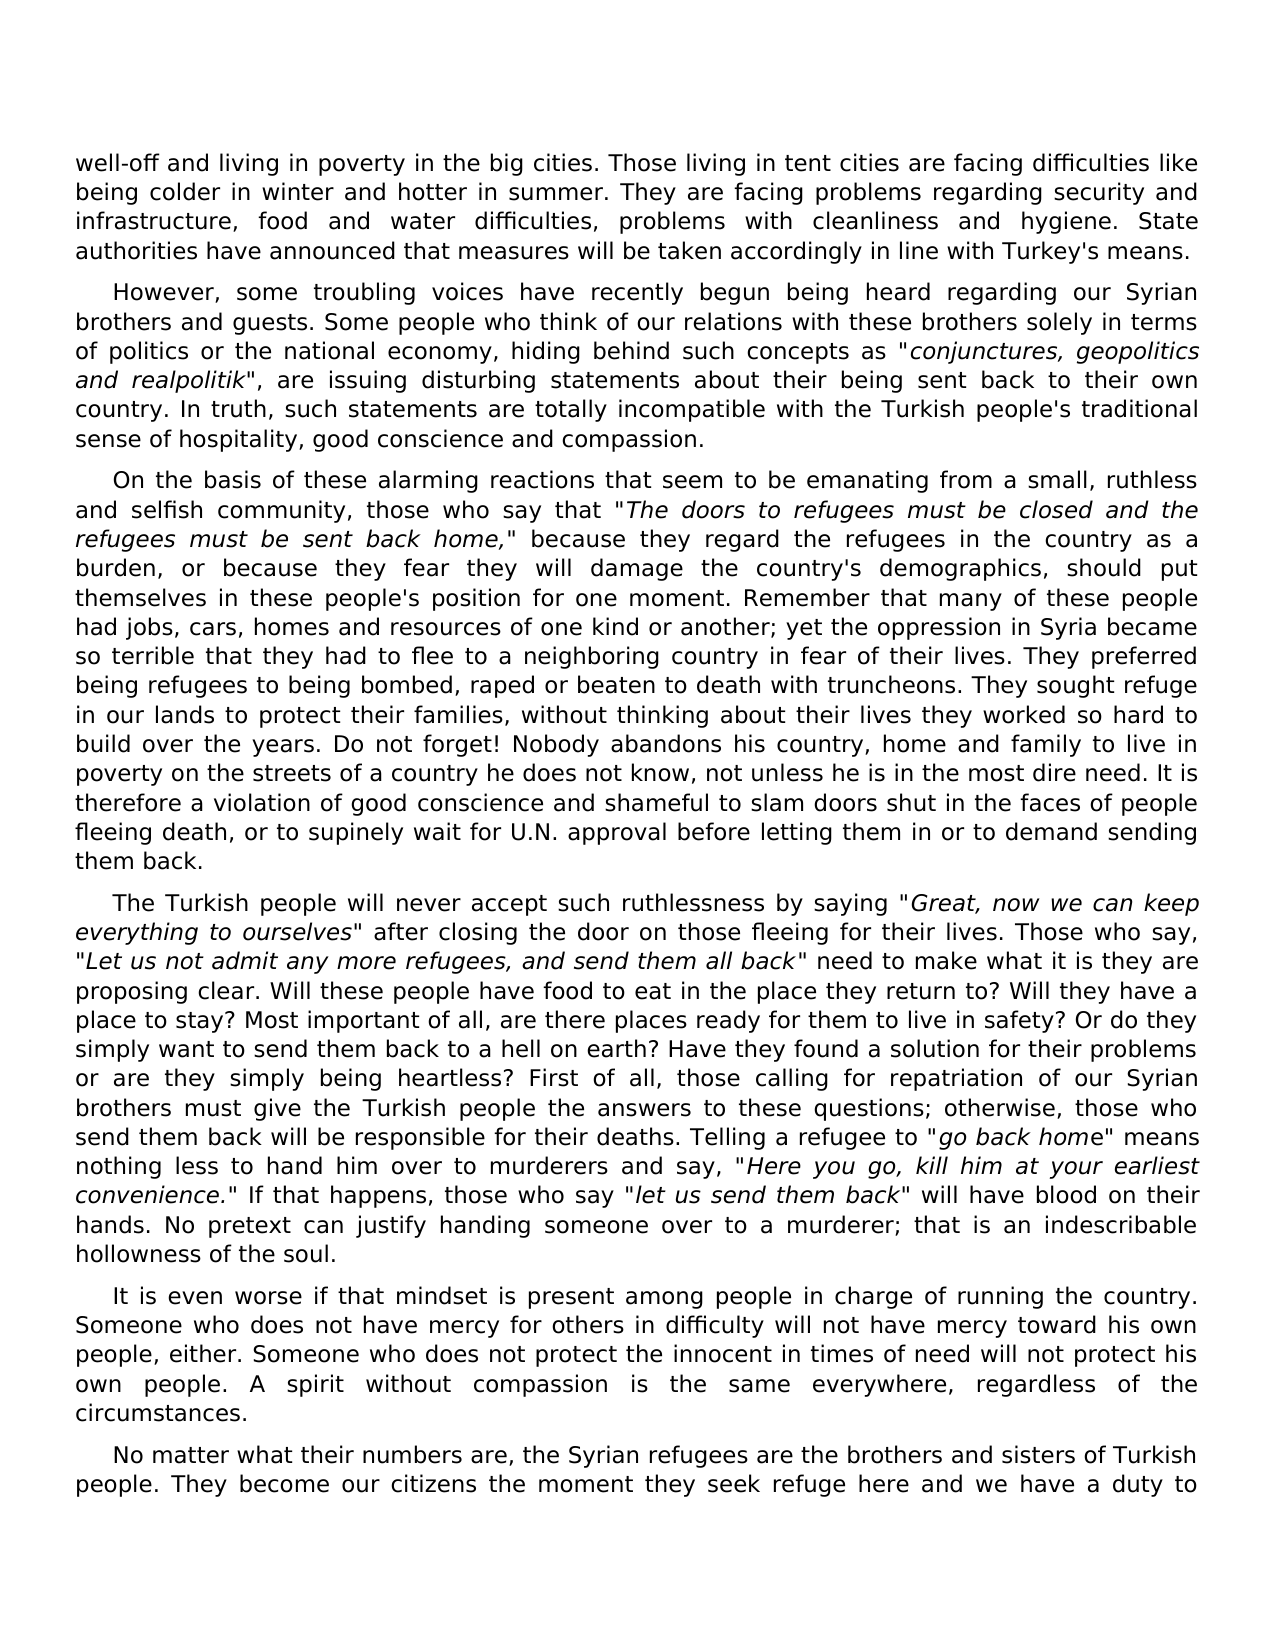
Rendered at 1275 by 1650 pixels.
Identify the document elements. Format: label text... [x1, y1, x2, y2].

text No matter what their numbers are, the Syrian refugees are the brothers and sisters of Turkish people. They become our citizens the moment they seek refuge here and we have a duty to [75, 1442, 1200, 1498]
text well-off and living in poverty in the big cities. Those living in tent cities are facing difficulties like being colder in winter and hotter in summer. They are facing problems regarding security and infrastructure, food and water difficulties, problems with cleanliness and hygiene. State authorities have announced that measures will be taken accordingly in line with Turkey's means. [75, 150, 1200, 264]
text On the basis of these alarming reactions that seem to be emanating from a small, ruthless and selfish community, those who say that "The doors to refugees must be closed and the refugees must be sent back home," because they regard the refugees in the country as a burden, or because they fear they will damage the country's demographics, should put themselves in these people's position for one moment. Remember that many of these people had jobs, cars, homes and resources of one kind or another; yet the oppression in Syria became so terrible that they had to flee to a neighboring country in fear of their lives. They preferred being refugees to being bombed, raped or beaten to death with truncheons. They sought refuge in our lands to protect their families, without thinking about their lives they worked so hard to build over the years. Do not forget! Nobody abandons his country, home and family to live in poverty on the streets of a country he does not know, not unless he is in the most dire need. It is therefore a violation of good conscience and shameful to slam doors shut in the faces of people fleeing death, or to supinely wait for U.N. approval before letting them in or to demand sending them back. [75, 468, 1200, 875]
text The Turkish people will never accept such ruthlessness by saying "Great, now we can keep everything to ourselves" after closing the door on those fleeing for their lives. Those who say, "Let us not admit any more refugees, and send them all back" need to make what it is they are proposing clear. Will these people have food to eat in the place they return to? Will they have a place to stay? Most important of all, are there places ready for them to live in safety? Or do they simply want to send them back to a hell on earth? Have they found a solution for their problems or are they simply being heartless? First of all, those calling for repatriation of our Syrian brothers must give the Turkish people the answers to these questions; otherwise, those who send them back will be responsible for their deaths. Telling a refugee to "go back home" means nothing less to hand him over to murderers and say, "Here you go, kill him at your earliest convenience." If that happens, those who say "let us send them back" will have blood on their hands. No pretext can justify handing someone over to a murderer; that is an indescribable hollowness of the soul. [75, 890, 1200, 1268]
text However, some troubling voices have recently begun being heard regarding our Syrian brothers and guests. Some people who think of our relations with these brothers solely in terms of politics or the national economy, hiding behind such concepts as "conjunctures, geopolitics and realpolitik", are issuing disturbing statements about their being sent back to their own country. In truth, such statements are totally incompatible with the Turkish people's traditional sense of hospitality, good conscience and compassion. [75, 279, 1200, 453]
text It is even worse if that mindset is present among people in charge of running the country. Someone who does not have mercy for others in difficulty will not have mercy toward his own people, either. Someone who does not protect the innocent in times of need will not protect his own people. A spirit without compassion is the same everywhere, regardless of the circumstances. [75, 1283, 1200, 1427]
